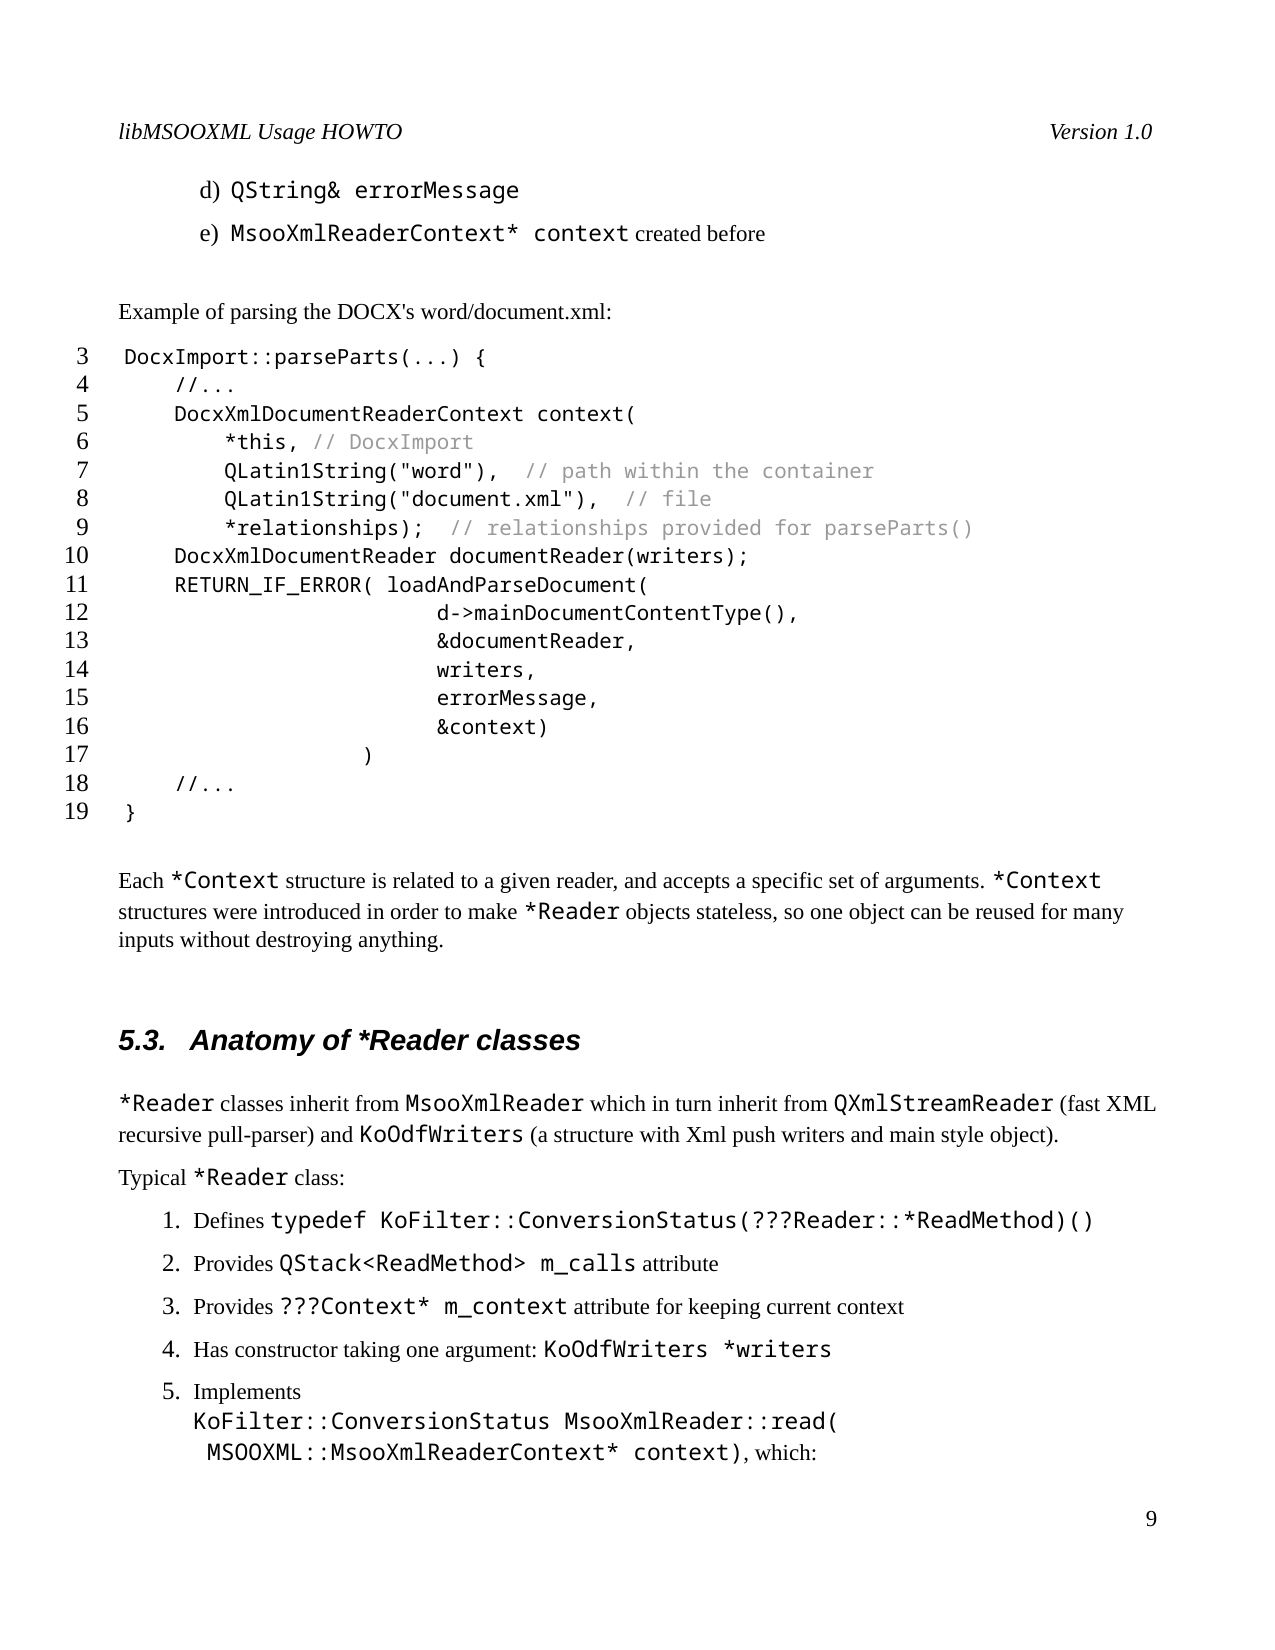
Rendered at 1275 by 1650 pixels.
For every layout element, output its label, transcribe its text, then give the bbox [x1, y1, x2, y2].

text Example of parsing the DOCX's word/document.xml: [118, 298, 1157, 324]
list Defines typedef KoFilter::ConversionStatus(???Reader::*ReadMethod)() [156, 1204, 1157, 1235]
list Provides ???Context* m_context attribute for keeping current context [156, 1290, 1157, 1321]
list Provides QStack<ReadMethod> m_calls attribute [156, 1247, 1157, 1278]
text Typical *Reader class: [118, 1161, 1157, 1192]
list Implements KoFilter::ConversionStatus MsooXmlReader::read( MSOOXML::MsooXmlReaderContext* context), which: [156, 1376, 1157, 1467]
list MsooXmlReaderContext* context created before [193, 217, 1157, 248]
subtitle Anatomy of *Reader classes [118, 1023, 1157, 1057]
text *Reader classes inherit from MsooXmlReader which in turn inherit from QXmlStreamReader (fast XML recursive pull-parser) and KoOdfWriters (a structure with Xml push writers and main style object). [118, 1086, 1157, 1149]
text DocxImport::parseParts(...) { //... DocxXmlDocumentReaderContext context( *this, // DocxImport QLatin1String("word"), // path within the container QLatin1String("document.xml"), // file *relationships); // relationships provided for parseParts() DocxXmlDocumentReader documentReader(writers); RETURN_IF_ERROR( loadAndParseDocument( d->mainDocumentContentType(), &documentReader, writers, errorMessage, &context) ) //... } [124, 342, 1157, 826]
list Has constructor taking one argument: KoOdfWriters *writers [156, 1333, 1157, 1364]
text Each *Context structure is related to a given reader, and accepts a specific set of arguments. *Context structures were introduced in order to make *Reader objects stateless, so one object can be reused for many inputs without destroying anything. [118, 864, 1157, 953]
list QString& errorMessage [193, 174, 1157, 205]
